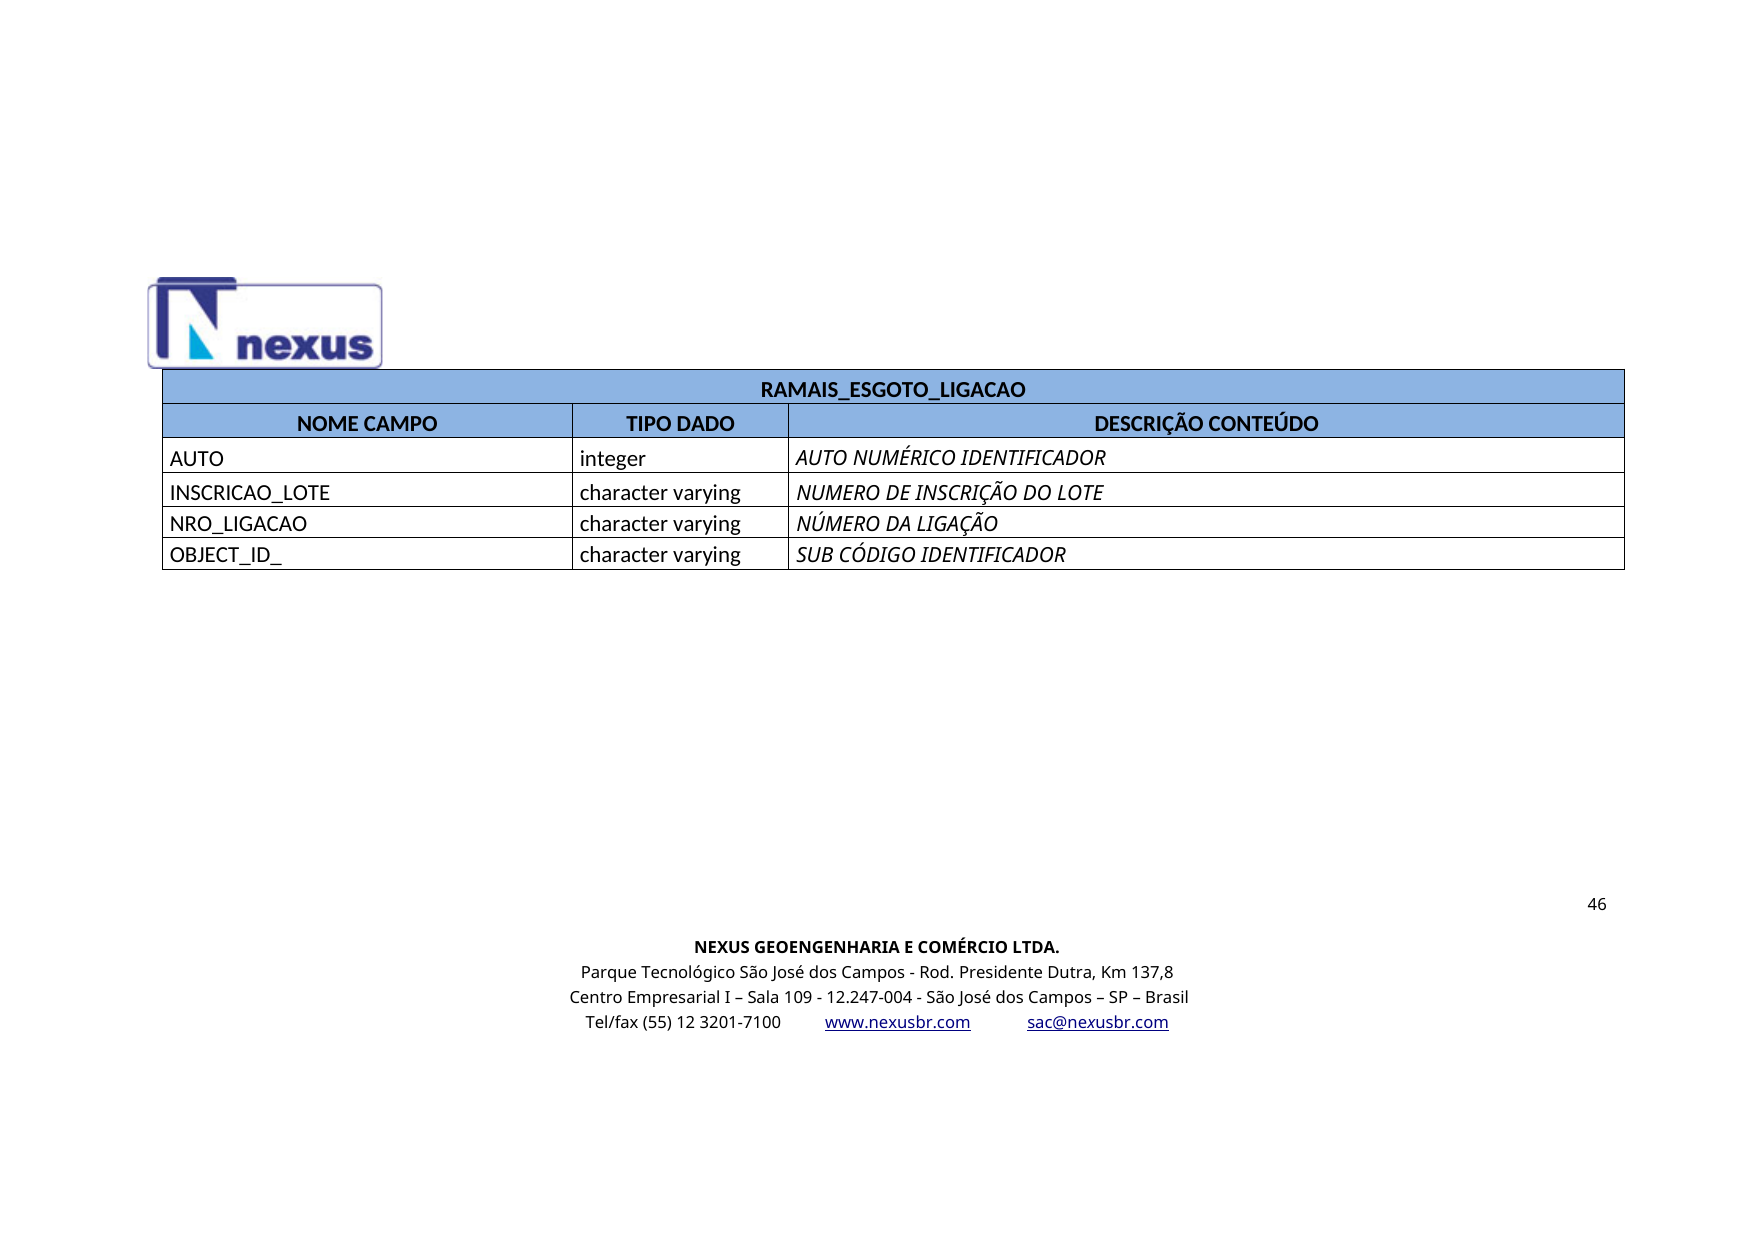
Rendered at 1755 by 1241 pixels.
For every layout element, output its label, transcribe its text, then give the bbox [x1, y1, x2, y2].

table_cell DESCRIÇÃO CONTEÚDO [789, 404, 1624, 437]
table_cell character varying [573, 507, 788, 537]
table_cell INSCRICAO_LOTE [163, 473, 572, 506]
table_cell NRO_LIGACAO [163, 507, 572, 537]
table_cell character varying [573, 473, 788, 506]
table_cell AUTO [163, 438, 572, 472]
table_cell [155, 638, 1631, 876]
table_cell NOME CAMPO [163, 404, 572, 437]
table_cell [1631, 638, 1754, 876]
table_cell TIPO DADO [573, 404, 788, 437]
table_cell AUTO NUMÉRICO IDENTIFICADOR [789, 438, 1624, 472]
table_cell NUMERO DE INSCRIÇÃO DO LOTE [789, 473, 1624, 506]
table_cell NÚMERO DA LIGAÇÃO [789, 507, 1624, 537]
table_cell SUB CÓDIGO IDENTIFICADOR [789, 538, 1624, 568]
table_cell OBJECT_ID_ [163, 538, 572, 568]
table_cell [155, 369, 1638, 638]
table_cell integer [573, 438, 788, 472]
table_cell RAMAIS_ESGOTO_LIGACAO [163, 370, 1624, 403]
table_cell character varying [573, 538, 788, 568]
table_cell [1638, 369, 1754, 638]
